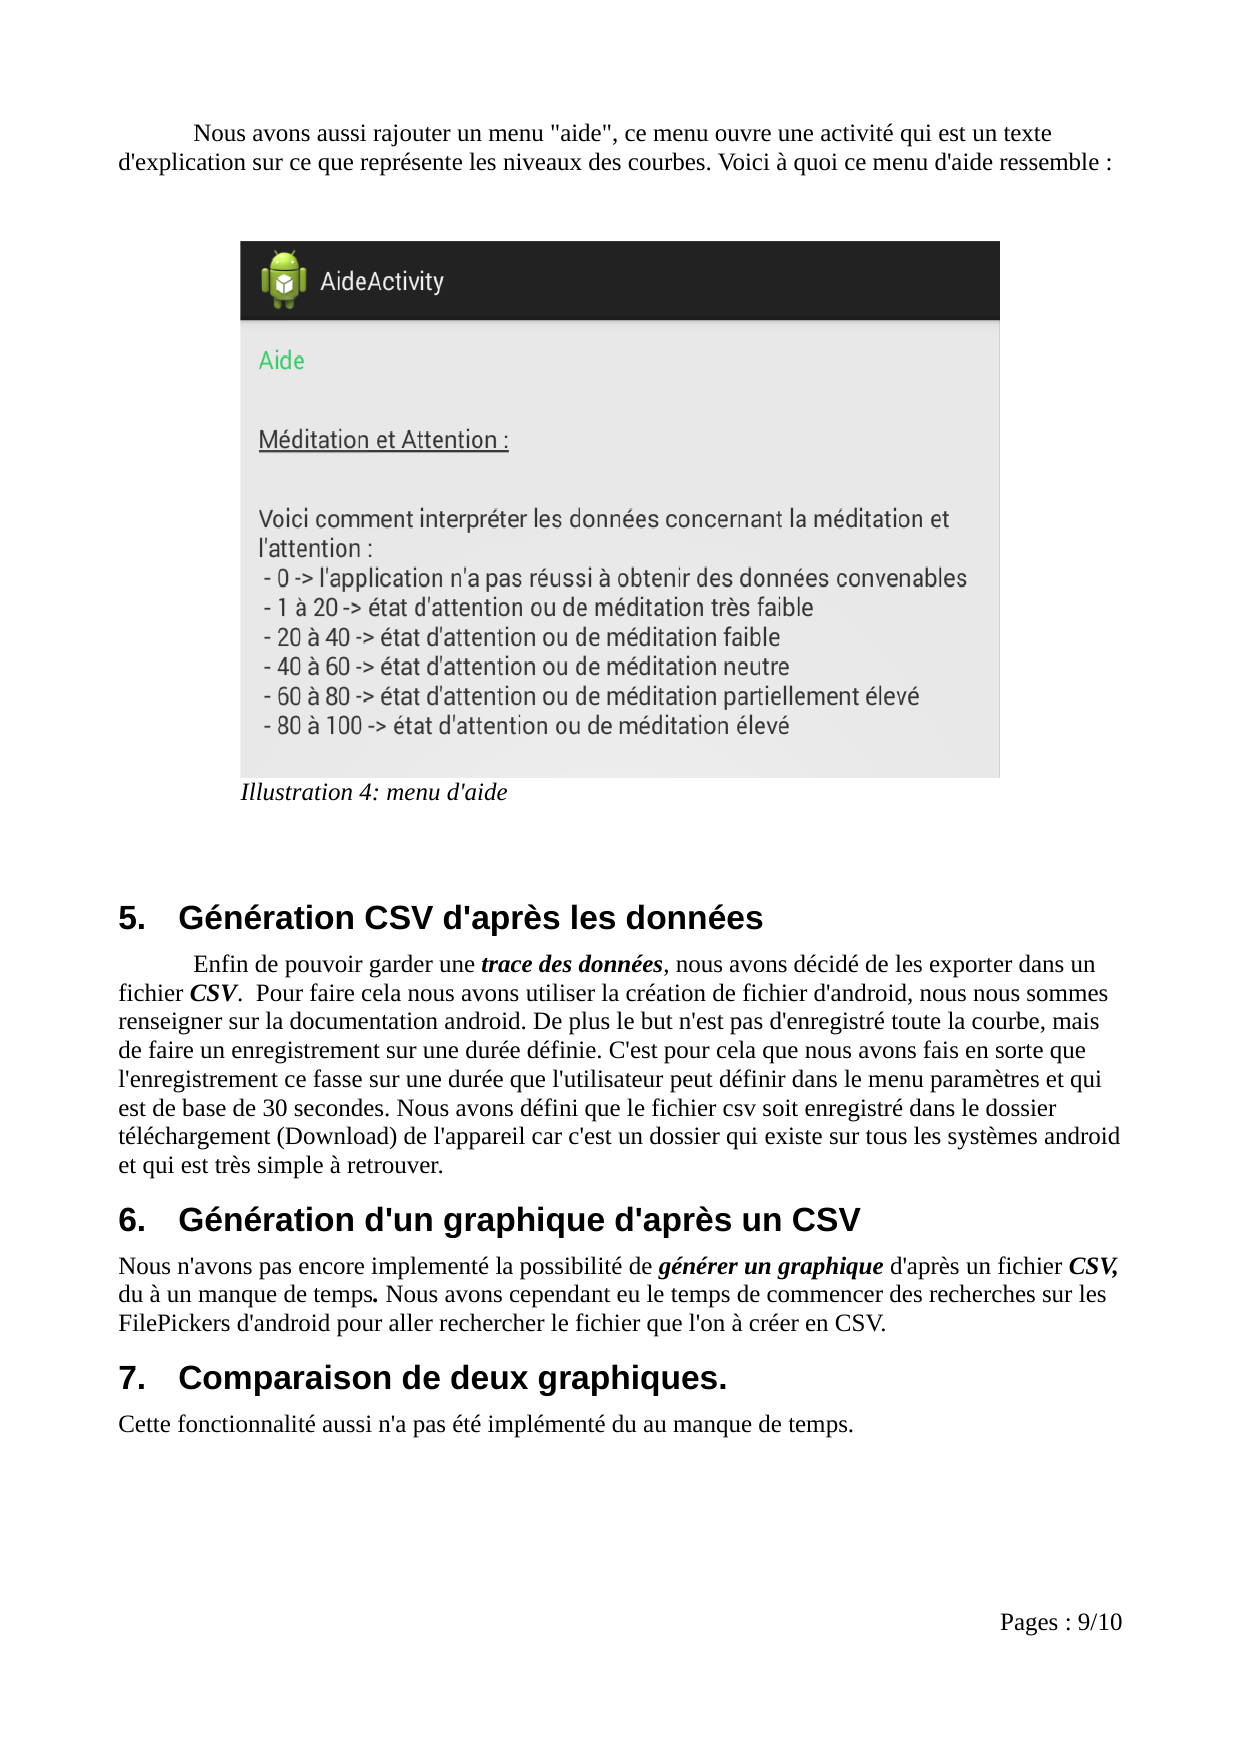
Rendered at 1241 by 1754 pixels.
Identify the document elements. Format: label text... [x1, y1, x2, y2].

text Enfin de pouvoir garder une trace des données, nous avons décidé de les exporter dans un fichier CSV. Pour faire cela nous avons utiliser la création de fichier d'android, nous nous sommes renseigner sur la documentation android. De plus le but n'est pas d'enregistré toute la courbe, mais de faire un enregistrement sur une durée définie. C'est pour cela que nous avons fais en sorte que l'enregistrement ce fasse sur une durée que l'utilisateur peut définir dans le menu paramètres et qui est de base de 30 secondes. Nous avons défini que le fichier csv soit enregistré dans le dossier téléchargement (Download) de l'appareil car c'est un dossier qui existe sur tous les systèmes android et qui est très simple à retrouver. [118, 949, 1122, 1179]
text Illustration 4: menu d'aide [240, 778, 1000, 806]
subtitle Comparaison de deux graphiques. [118, 1358, 1122, 1397]
picture [240, 241, 1000, 778]
text Cette fonctionnalité aussi n'a pas été implémenté du au manque de temps. [118, 1409, 1122, 1438]
subtitle Génération d'un graphique d'après un CSV [118, 1200, 1122, 1238]
text Nous n'avons pas encore implementé la possibilité de générer un graphique d'après un fichier CSV, du à un manque de temps. Nous avons cependant eu le temps de commencer des recherches sur les FilePickers d'android pour aller rechercher le fichier que l'on à créer en CSV. [118, 1251, 1122, 1337]
text Nous avons aussi rajouter un menu "aide", ce menu ouvre une activité qui est un texte d'explication sur ce que représente les niveaux des courbes. Voici à quoi ce menu d'aide ressemble : [118, 118, 1122, 176]
subtitle Génération CSV d'après les données [118, 898, 1122, 936]
